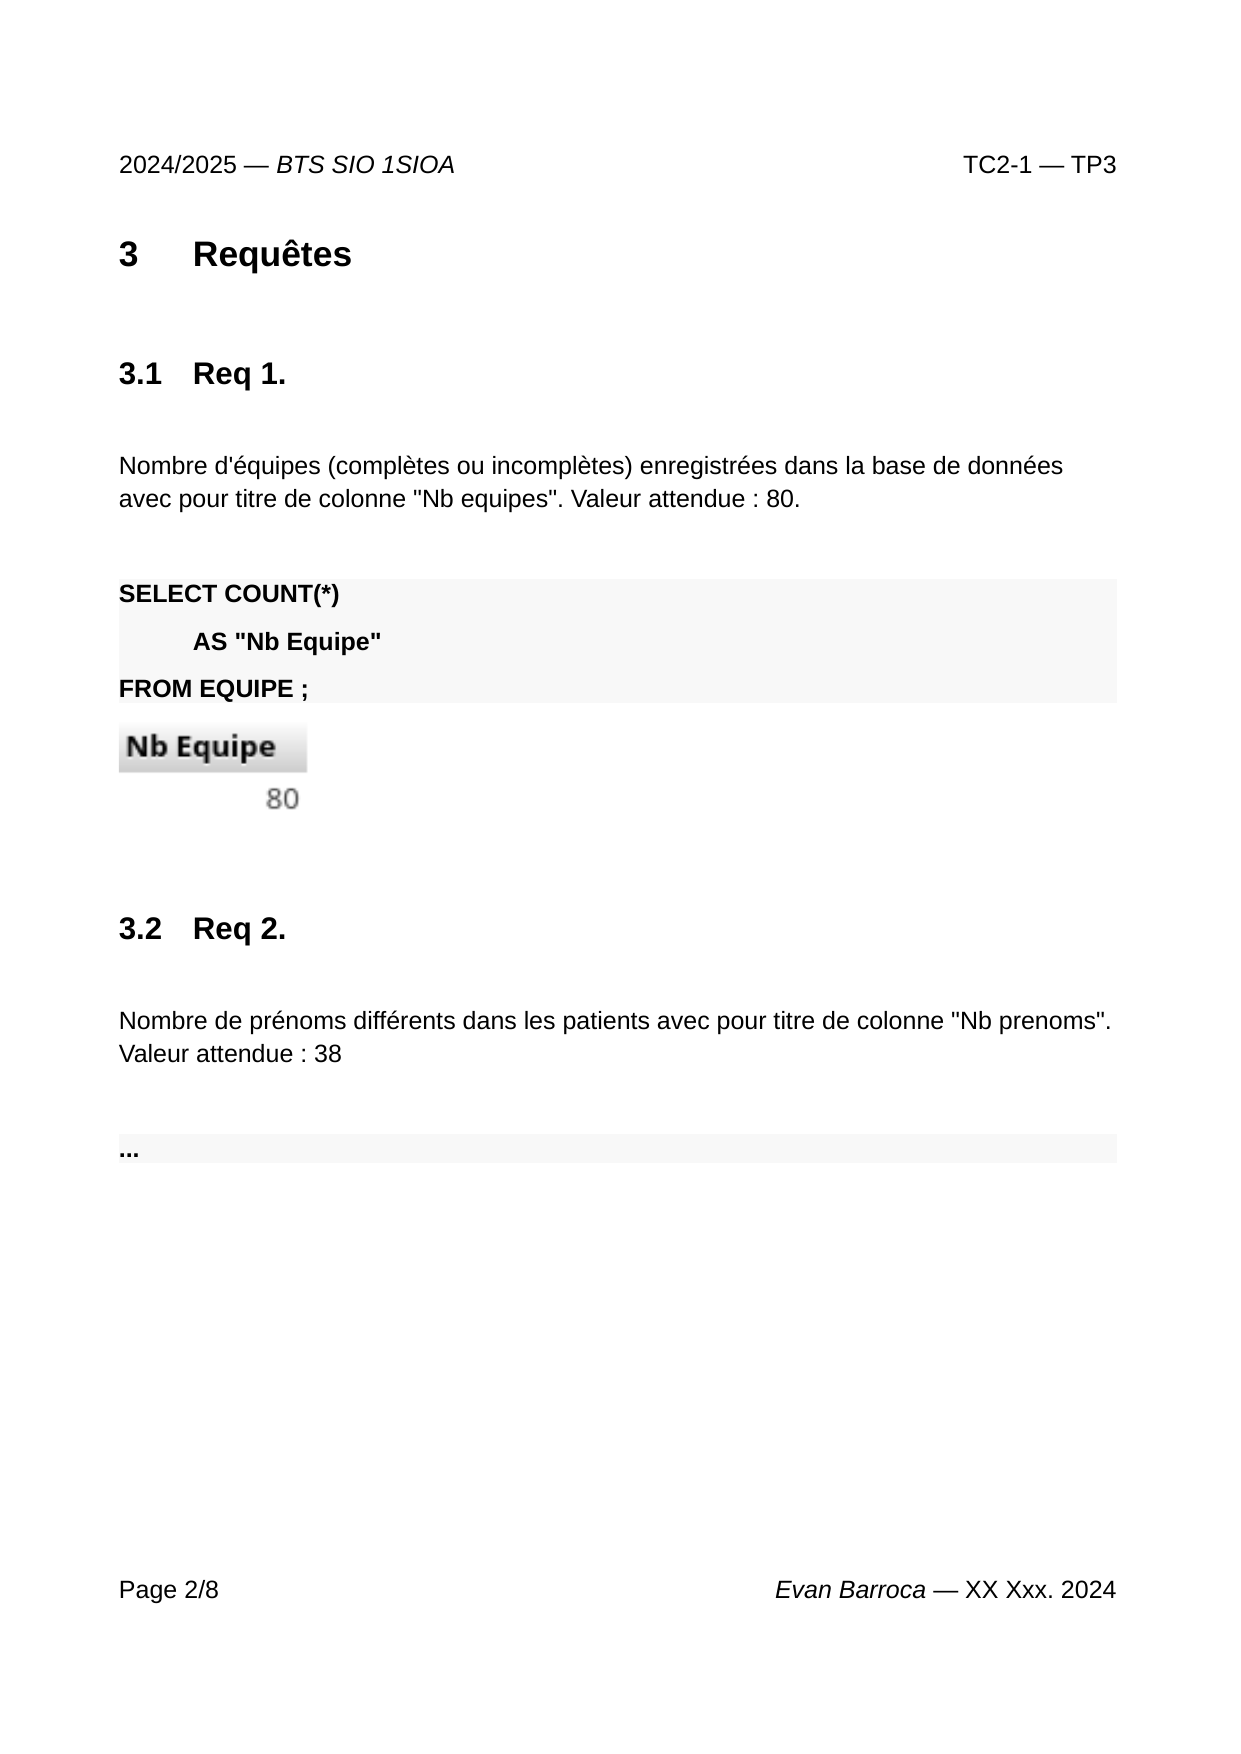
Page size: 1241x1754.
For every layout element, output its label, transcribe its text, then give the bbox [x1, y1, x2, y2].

subtitle Req 1. [119, 355, 1117, 391]
subtitle Requêtes [119, 233, 1117, 274]
picture [118, 722, 328, 823]
text AS "Nb Equipe" [119, 627, 1117, 656]
text Nombre d'équipes (complètes ou incomplètes) enregistrées dans la base de données avec pour titre de colonne "Nb equipes". Valeur attendue : 80. [119, 451, 1117, 513]
text ... [119, 1134, 1117, 1163]
text FROM EQUIPE ; [119, 674, 1117, 703]
subtitle Req 2. [119, 910, 1117, 946]
text Nombre de prénoms différents dans les patients avec pour titre de colonne "Nb prenoms". Valeur attendue : 38 [119, 1006, 1117, 1068]
text SELECT COUNT(*) [119, 579, 1117, 608]
